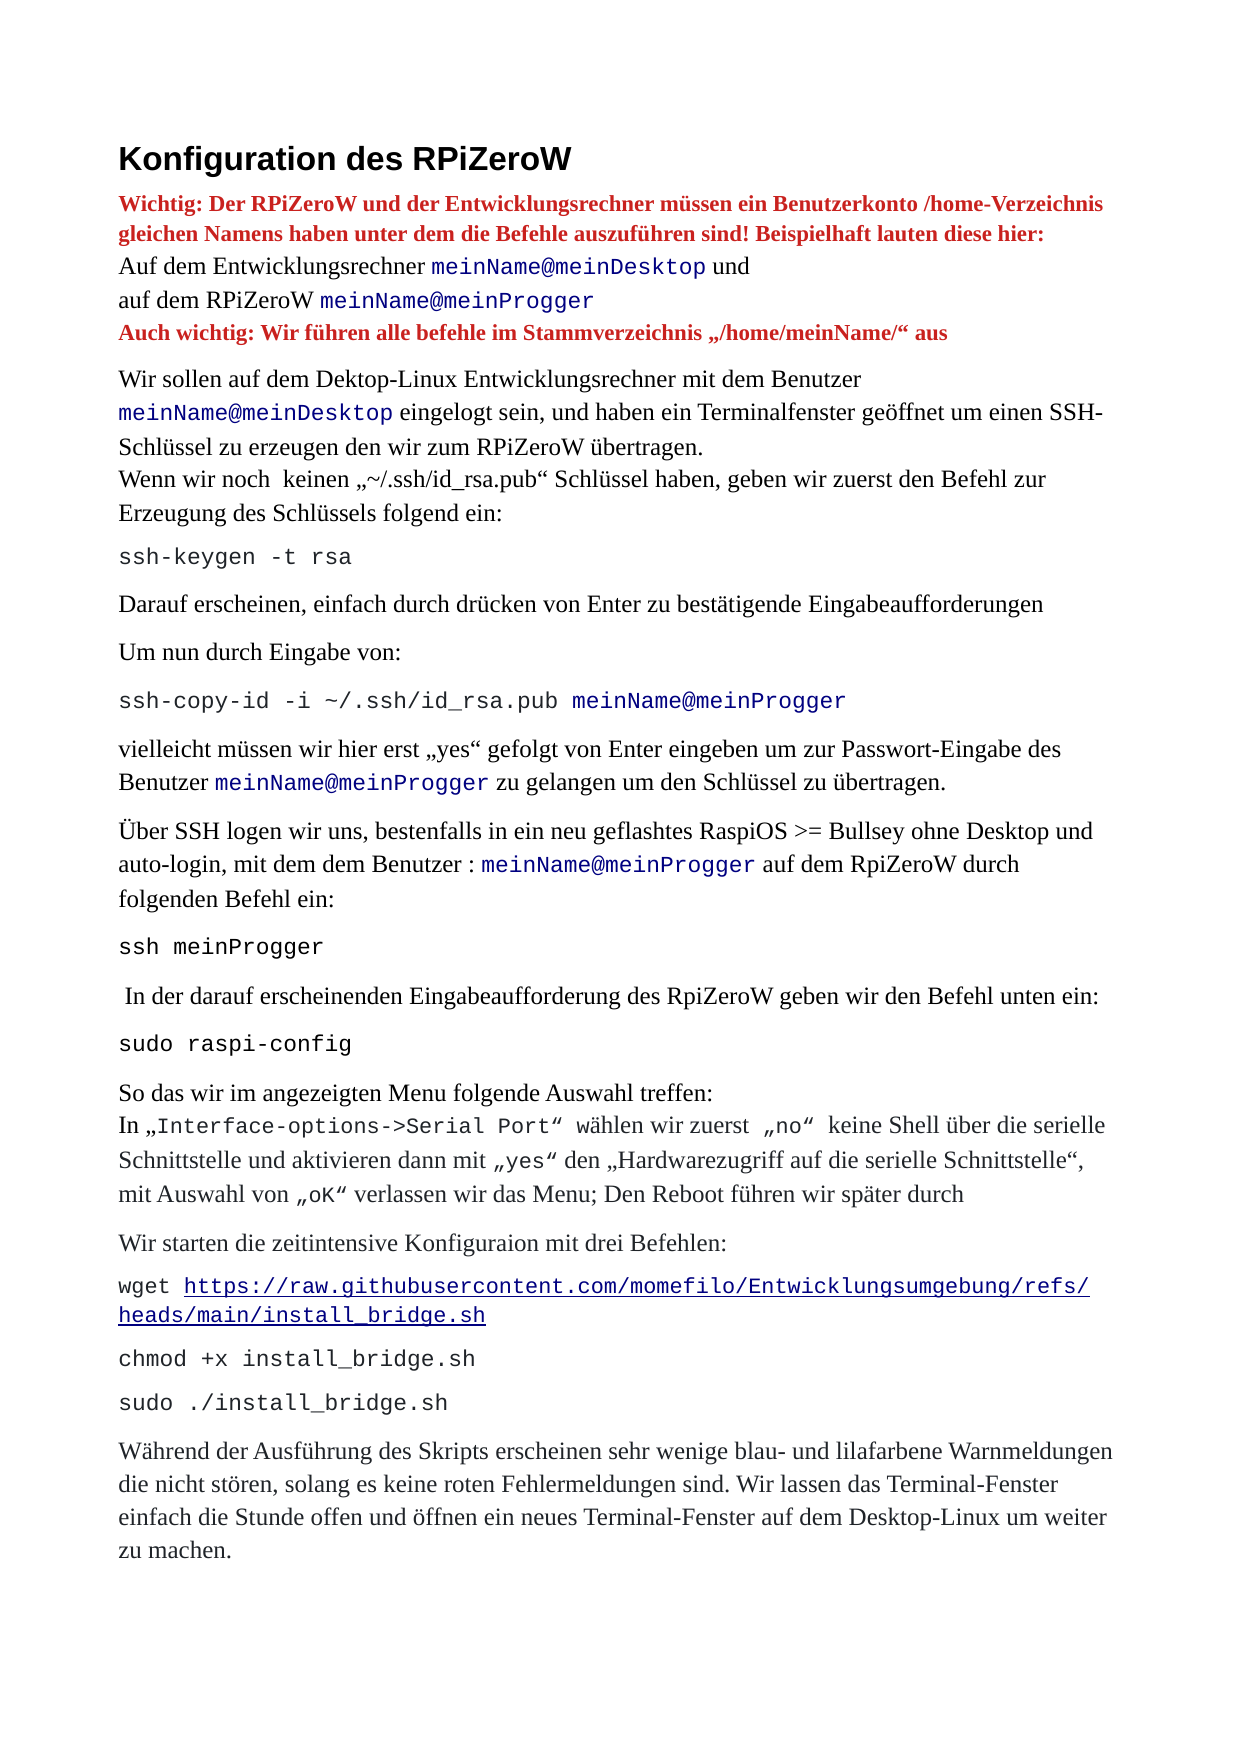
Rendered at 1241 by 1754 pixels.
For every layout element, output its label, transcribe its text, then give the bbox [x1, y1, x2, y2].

text Wir sollen auf dem Dektop-Linux Entwicklungsrechner mit dem Benutzer meinName@meinDesktop eingelogt sein, und haben ein Terminalfenster geöffnet um einen SSH-Schlüssel zu erzeugen den wir zum RPiZeroW übertragen. Wenn wir noch keinen „~/.ssh/id_rsa.pub“ Schlüssel haben, geben wir zuerst den Befehl zur Erzeugung des Schlüssels folgend ein: [118, 364, 1122, 526]
subtitle Konfiguration des RPiZeroW [118, 139, 1122, 177]
text ssh meinProgger [118, 931, 1122, 962]
text So das wir im angezeigten Menu folgende Auswahl treffen: In „Interface-options->Serial Port“ wählen wir zuerst „no“ keine Shell über die serielle Schnittstelle und aktivieren dann mit „yes“ den „Hardwarezugriff auf die serielle Schnittstelle“, mit Auswahl von „oK“ verlassen wir das Menu; Den Reboot führen wir später durch [118, 1078, 1122, 1209]
text Wir starten die zeitintensive Konfiguraion mit drei Befehlen: [118, 1228, 1122, 1257]
text Über SSH logen wir uns, bestenfalls in ein neu geflashtes RaspiOS >= Bullsey ohne Desktop und auto-login, mit dem dem Benutzer : meinName@meinProgger auf dem RpiZeroW durch folgenden Befehl ein: [118, 816, 1122, 913]
text Wichtig: Der RPiZeroW und der Entwicklungsrechner müssen ein Benutzerkonto /home-Verzeichnis gleichen Namens haben unter dem die Befehle auszuführen sind! Beispielhaft lauten diese hier: Auf dem Entwicklungsrechner meinName@meinDesktop und auf dem RPiZeroW meinName@meinProgger Auch wichtig: Wir führen alle befehle im Stammverzeichnis „/home/meinName/“ aus [118, 190, 1122, 346]
text In der darauf erscheinenden Eingabeaufforderung des RpiZeroW geben wir den Befehl unten ein: [118, 981, 1122, 1009]
text ssh-copy-id -i ~/.ssh/id_rsa.pub meinName@meinProgger [118, 685, 1122, 715]
text Während der Ausführung des Skripts erscheinen sehr wenige blau- und lilafarbene Warnmeldungen die nicht stören, solang es keine roten Fehlermeldungen sind. Wir lassen das Terminal-Fenster einfach die Stunde offen und öffnen ein neues Terminal-Fenster auf dem Desktop-Linux um weiter zu machen. [118, 1436, 1122, 1563]
text Darauf erscheinen, einfach durch drücken von Enter zu bestätigende Eingabeaufforderungen [118, 589, 1122, 618]
text ssh-keygen -t rsa [118, 545, 1122, 571]
text Um nun durch Eingabe von: [118, 637, 1122, 666]
text vielleicht müssen wir hier erst „yes“ gefolgt von Enter eingeben um zur Passwort-Eingabe des Benutzer meinName@meinProgger zu gelangen um den Schlüssel zu übertragen. [118, 734, 1122, 797]
text sudo ./install_bridge.sh [118, 1391, 1122, 1417]
text sudo raspi-config [118, 1028, 1122, 1058]
text chmod +x install_bridge.sh [118, 1347, 1122, 1373]
text wget https://raw.githubusercontent.com/momefilo/Entwicklungsumgebung/refs/heads/main/install_bridge.sh [118, 1276, 1122, 1329]
